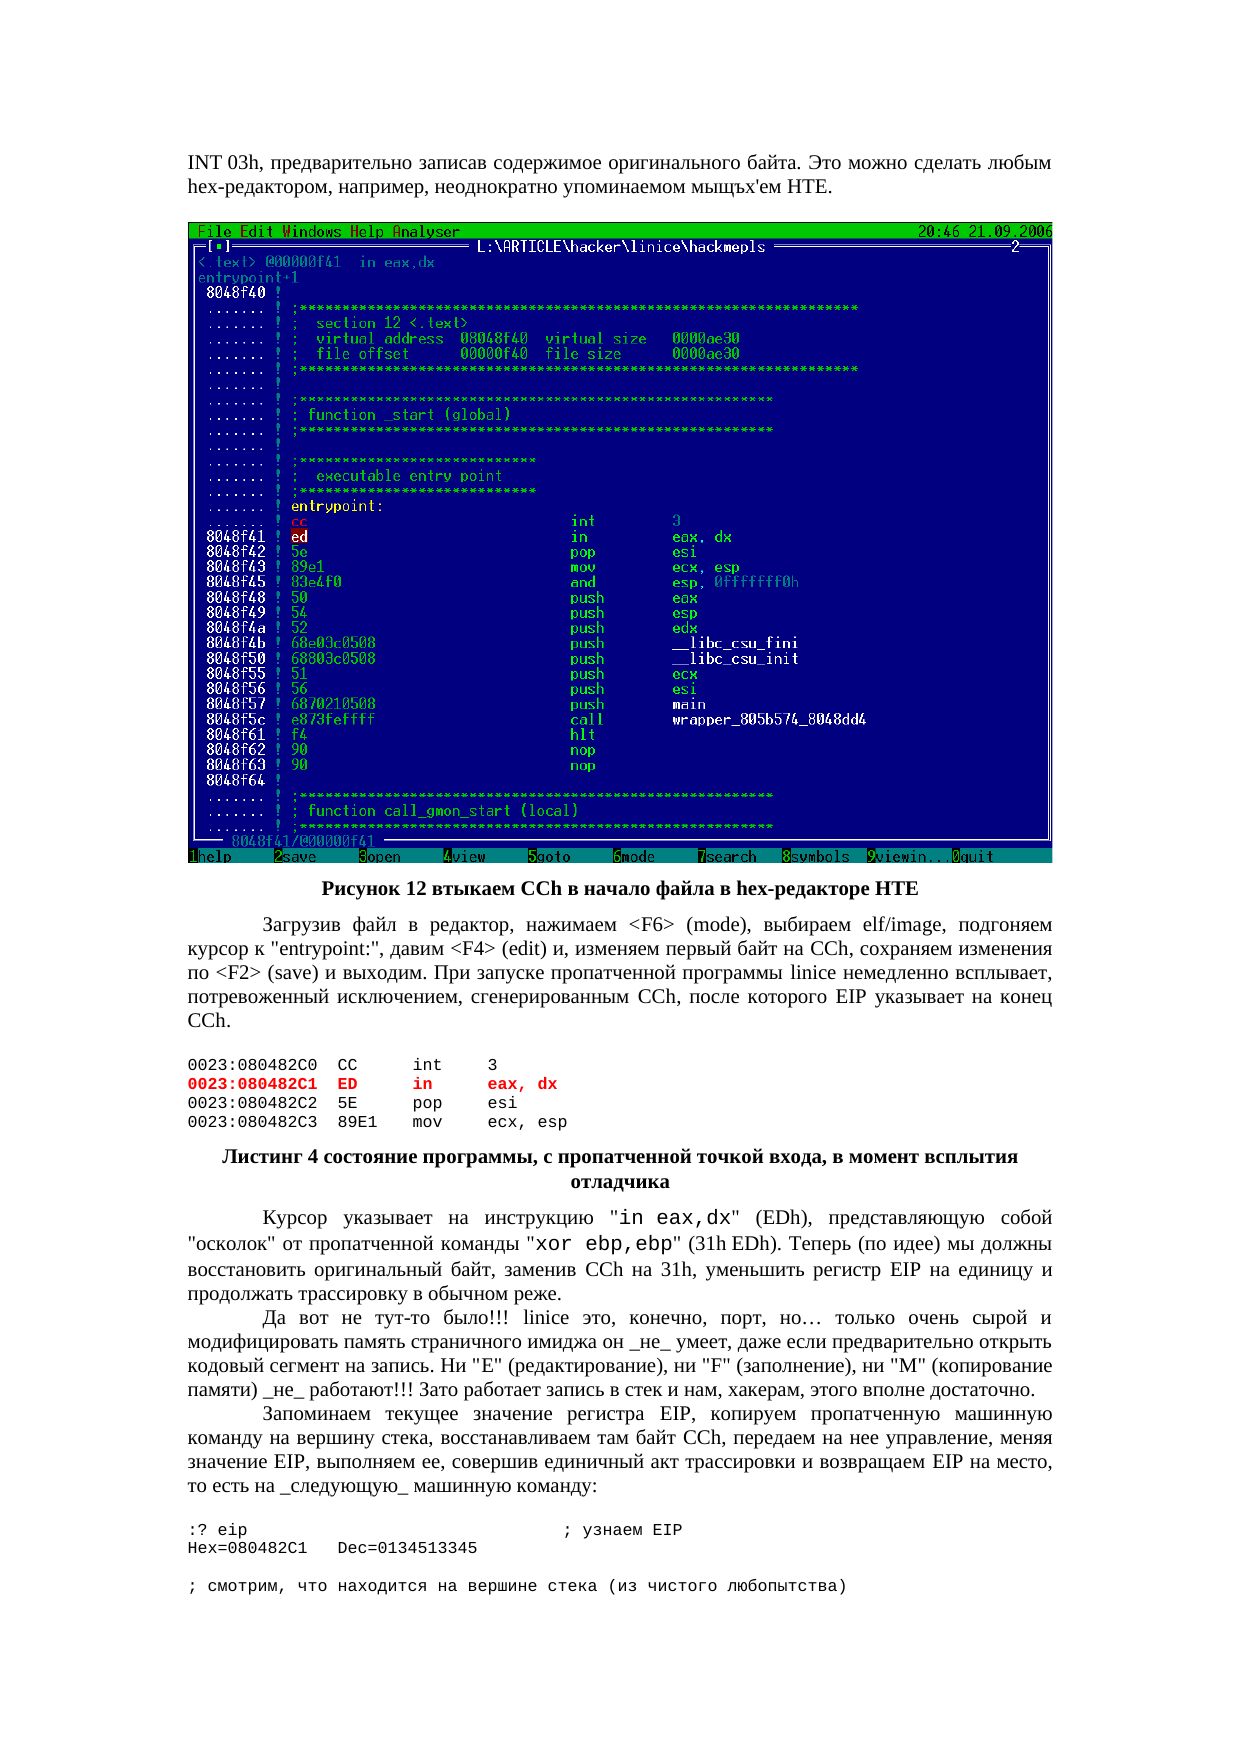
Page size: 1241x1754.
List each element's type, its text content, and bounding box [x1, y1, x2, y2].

text 0023:080482C1 ED in eax, dx [187, 1075, 1053, 1094]
text Hex=080482C1 Dec=0134513345 [187, 1540, 1053, 1559]
text 0023:080482C3 89E1 mov ecx, esp [187, 1113, 1053, 1132]
text ; смотрим, что находится на вершине стека (из чистого любопытства) [187, 1578, 1053, 1597]
text Запоминаем текущее значение регистра EIP, копируем пропатченную машинную команду на вершину стека, восстанавливаем там байт CCh, передаем на нее управление, меняя значение EIP, выполняем ее, совершив единичный акт трассировки и возвращаем EIP на место, то есть на _следующую_ машинную команду: [187, 1401, 1053, 1497]
text Загрузив файл в редактор, нажимаем <F6> (mode), выбираем elf/image, подгоняем курсор к "entrypoint:", давим <F4> (edit) и, изменяем первый байт на CCh, сохраняем изменения по <F2> (save) и выходим. При запуске пропатченной программы linice немедленно всплывает, потревоженный исключением, сгенерированным CCh, после которого EIP указывает на конец CCh. [187, 912, 1053, 1032]
text Да вот не тут-то было!!! linice это, конечно, порт, но… только очень сырой и модифицировать память страничного имиджа он _не_ умеет, даже если предварительно открыть кодовый сегмент на запись. Ни "E" (редактирование), ни "F" (заполнение), ни "M" (копирование памяти) _не_ работают!!! Зато работает запись в стек и нам, хакерам, этого вполне достаточно. [187, 1305, 1053, 1401]
text Листинг 4 состояние программы, c пропатченной точкой входа, в момент всплытия отладчика [187, 1144, 1053, 1193]
text Курсор указывает на инструкцию "in eax,dx" (EDh), представляющую собой "осколок" от пропатченной команды "xor ebp,ebp" (31h EDh). Теперь (по идее) мы должны восстановить оригинальный байт, заменив CCh на 31h, уменьшить регистр EIP на единицу и продолжать трассировку в обычном реже. [187, 1205, 1053, 1305]
text Рисунок 12 втыкаем CCh в начало файла в hex-редакторе HTE [187, 876, 1053, 900]
text :? eip ; узнаем EIP [187, 1521, 1053, 1540]
text INT 03h, предварительно записав содержимое оригинального байта. Это можно сделать любым hex-редактором, например, неоднократно упоминаемом мыщъх'ем HTE. [187, 150, 1053, 198]
picture [188, 222, 1053, 863]
text 0023:080482C2 5E pop esi [187, 1094, 1053, 1113]
text 0023:080482C0 CC int 3 [187, 1057, 1053, 1075]
